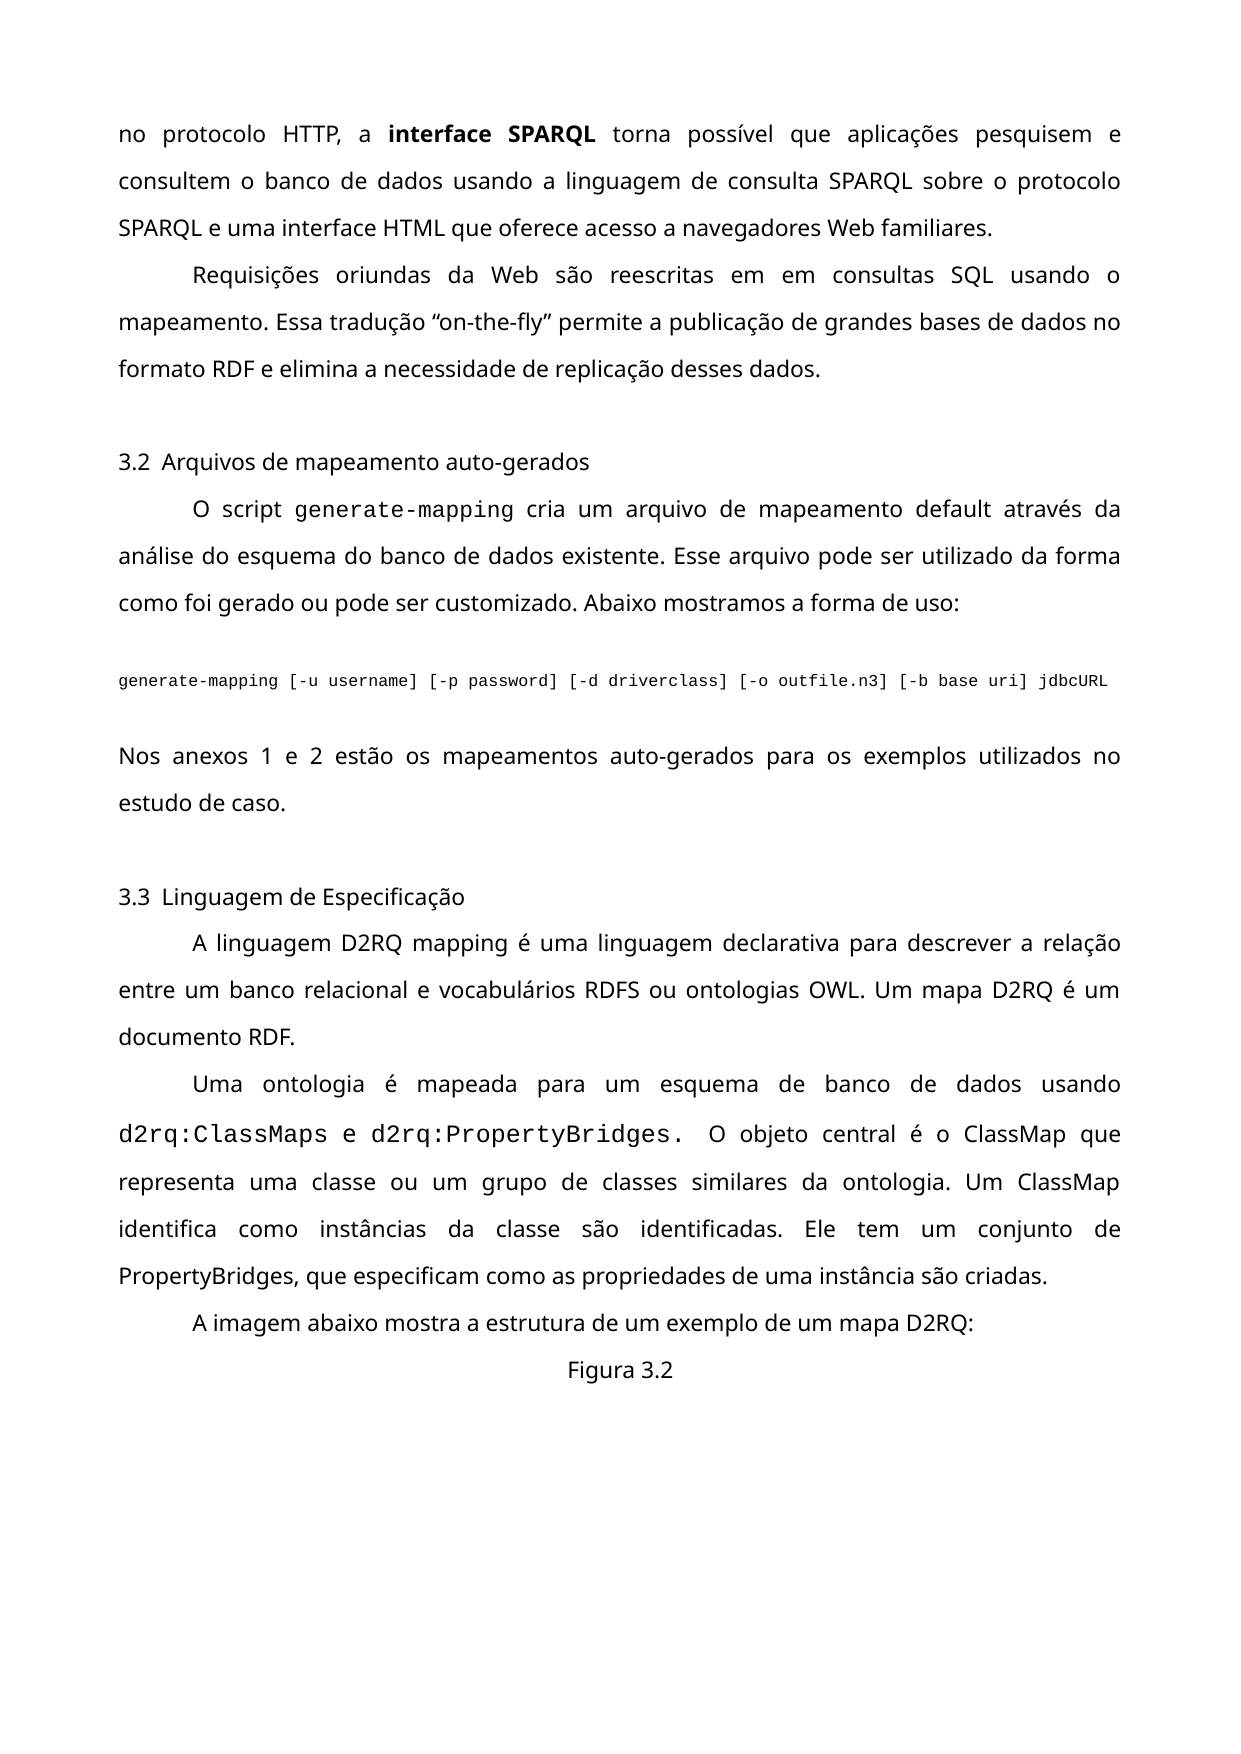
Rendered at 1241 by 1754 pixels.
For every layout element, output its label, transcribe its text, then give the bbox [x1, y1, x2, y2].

text A imagem abaixo mostra a estrutura de um exemplo de um mapa D2RQ: [118, 1307, 1122, 1338]
text generate-mapping [-u username] [-p password] [-d driverclass] [-o outfile.n3] [-b base uri] jdbcURL [118, 673, 1122, 692]
text Requisições oriundas da Web são reescritas em em consultas SQL usando o mapeamento. Essa tradução “on-the-fly” permite a publicação de grandes bases de dados no formato RDF e elimina a necessidade de replicação desses dados. [118, 259, 1122, 384]
text Figura 3.2 [118, 1353, 1122, 1385]
text A linguagem D2RQ mapping é uma linguagem declarativa para descrever a relação entre um banco relacional e vocabulários RDFS ou ontologias OWL. Um mapa D2RQ é um documento RDF. [118, 927, 1122, 1052]
text Nos anexos 1 e 2 estão os mapeamentos auto-gerados para os exemplos utilizados no estudo de caso. [118, 740, 1122, 818]
list Linguagem de Especificação [118, 880, 1122, 912]
text Uma ontologia é mapeada para um esquema de banco de dados usando d2rq:ClassMaps e d2rq:PropertyBridges. O objeto central é o ClassMap que representa uma classe ou um grupo de classes similares da ontologia. Um ClassMap identifica como instâncias da classe são identificadas. Ele tem um conjunto de PropertyBridges, que especificam como as propriedades de uma instância são criadas. [118, 1068, 1122, 1291]
list Arquivos de mapeamento auto-gerados [118, 446, 1122, 477]
text O script generate-mapping cria um arquivo de mapeamento default através da análise do esquema do banco de dados existente. Esse arquivo pode ser utilizado da forma como foi gerado ou pode ser customizado. Abaixo mostramos a forma de uso: [118, 493, 1122, 618]
text no protocolo HTTP, a interface SPARQL torna possível que aplicações pesquisem e consultem o banco de dados usando a linguagem de consulta SPARQL sobre o protocolo SPARQL e uma interface HTML que oferece acesso a navegadores Web familiares. [118, 118, 1122, 243]
